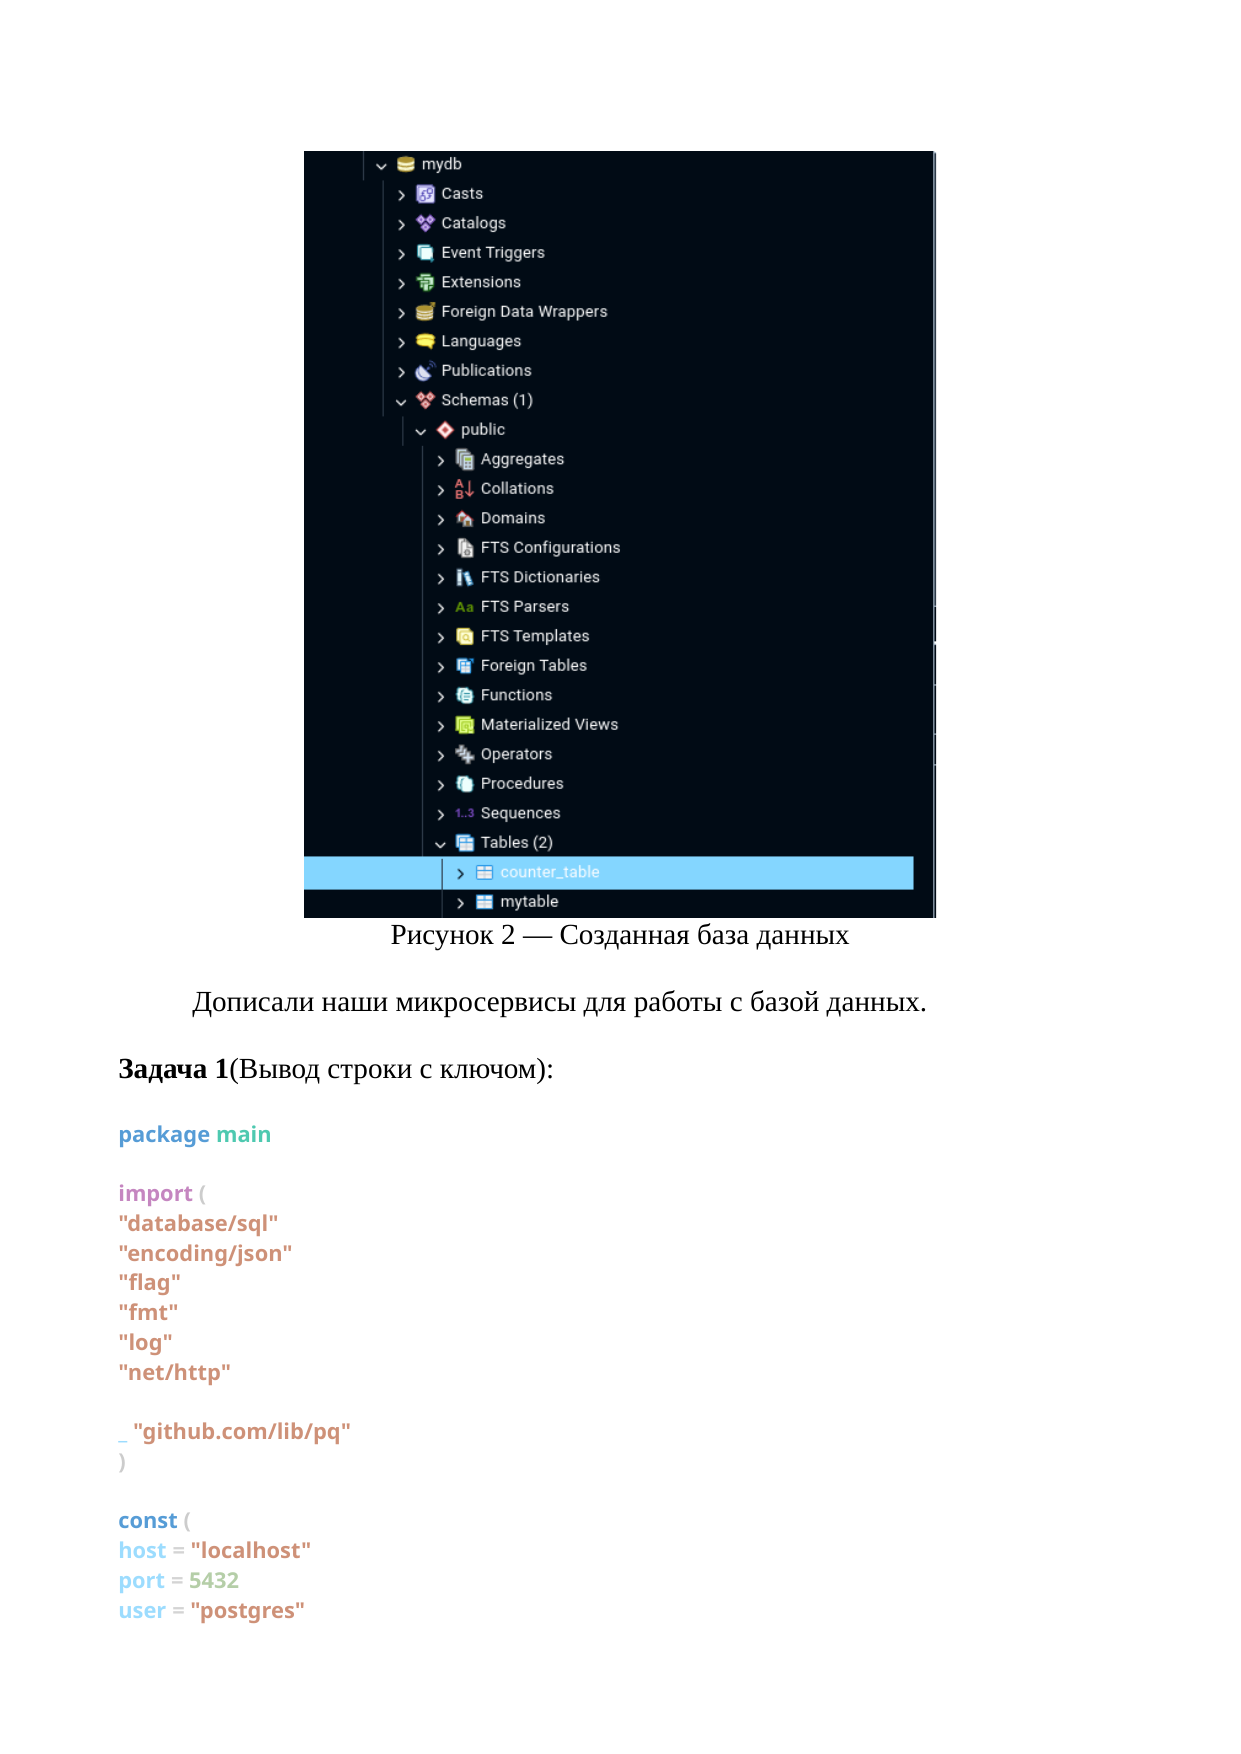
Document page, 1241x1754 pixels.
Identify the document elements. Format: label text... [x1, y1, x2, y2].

text import ( [118, 1178, 1122, 1208]
text "net/http" [118, 1357, 1122, 1387]
text "encoding/json" [118, 1238, 1122, 1267]
text package main [118, 1118, 1122, 1148]
text user = "postgres" [118, 1595, 1122, 1625]
text "log" [118, 1327, 1122, 1357]
text Задача 1(Вывод строки с ключом): [118, 1051, 1122, 1085]
text port = 5432 [118, 1565, 1122, 1595]
text "flag" [118, 1267, 1122, 1297]
text ) [118, 1446, 1122, 1476]
text Рисунок 2 — Созданная база данных [118, 152, 1122, 951]
text const ( [118, 1506, 1122, 1535]
text Дописали наши микросервисы для работы с базой данных. [118, 984, 1122, 1018]
text host = "localhost" [118, 1535, 1122, 1565]
picture [304, 151, 937, 918]
text _ "github.com/lib/pq" [118, 1416, 1122, 1446]
text "database/sql" [118, 1208, 1122, 1238]
text "fmt" [118, 1297, 1122, 1327]
